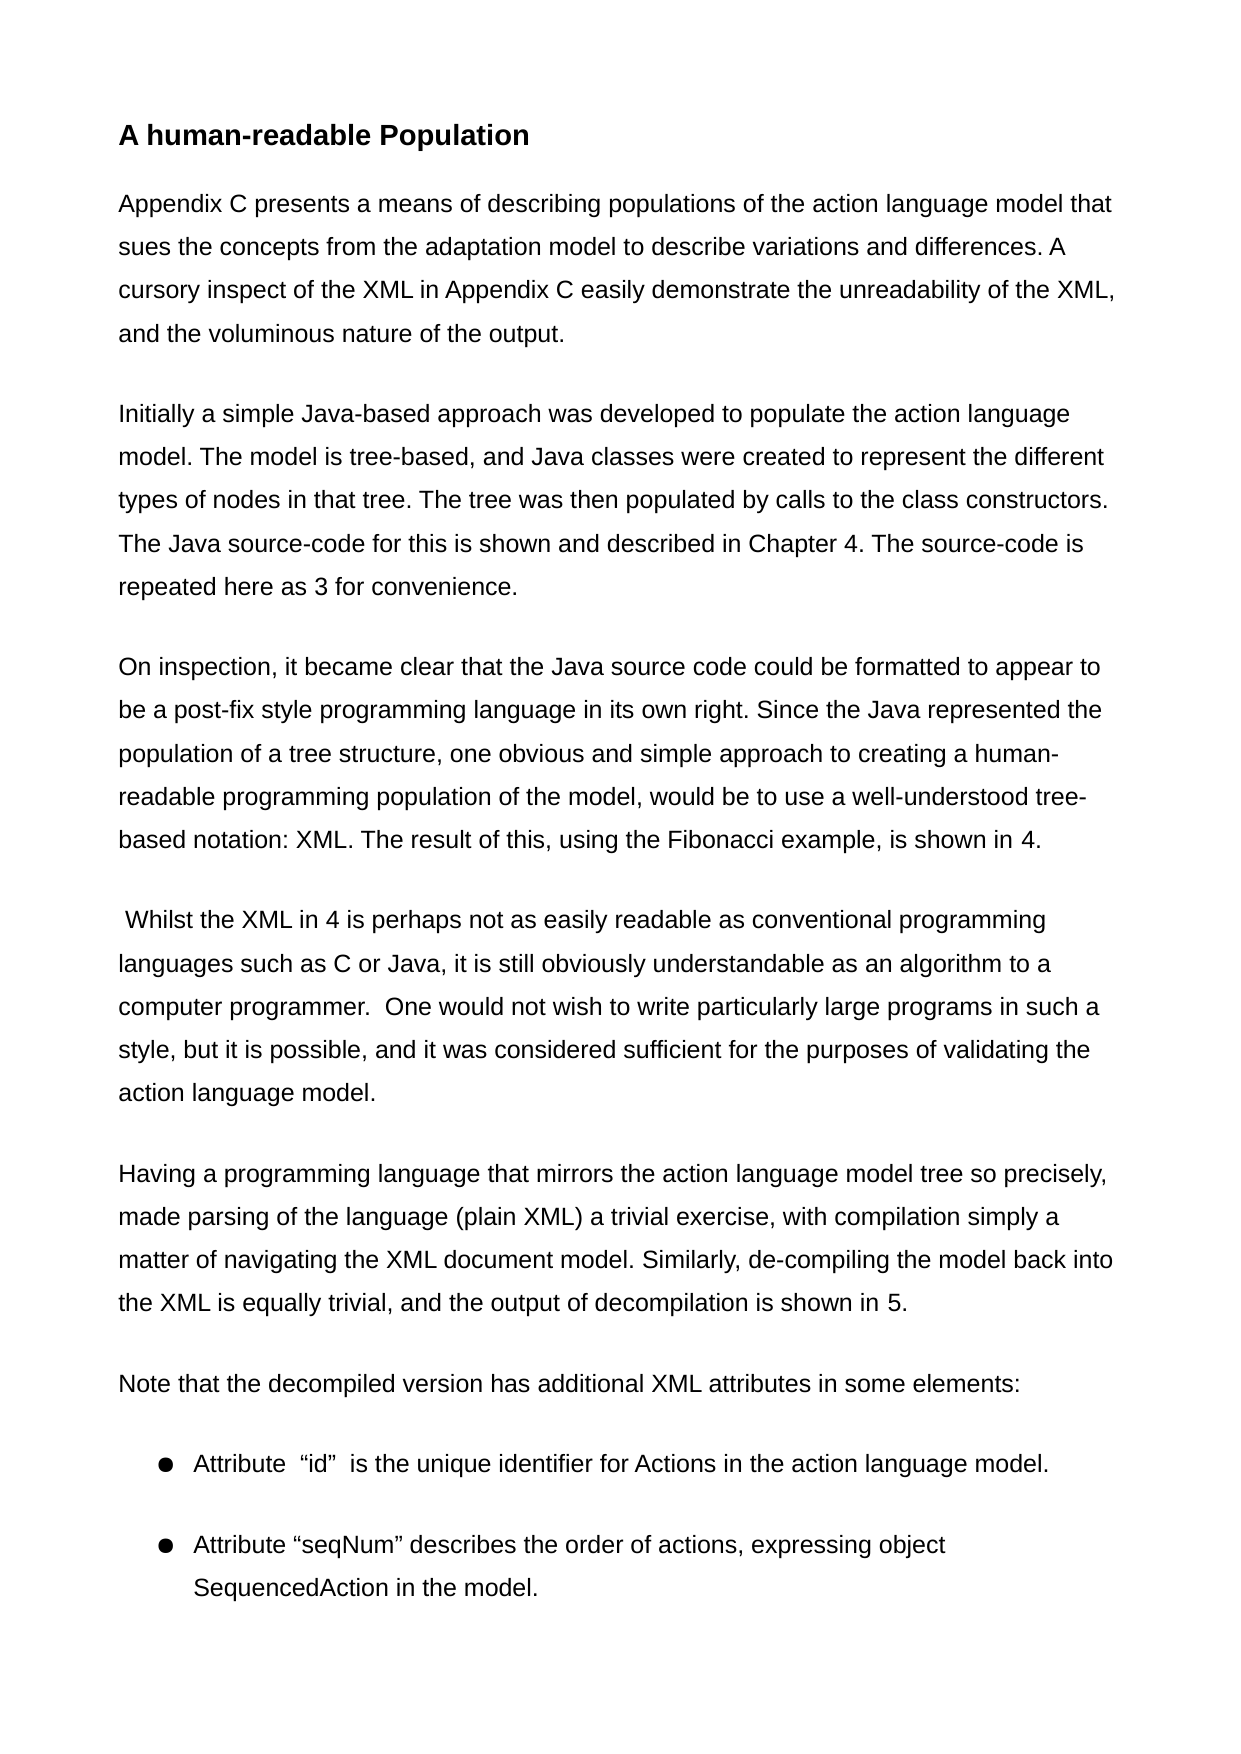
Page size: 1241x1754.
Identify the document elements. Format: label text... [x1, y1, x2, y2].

text Note that the decompiled version has additional XML attributes in some elements: [118, 1368, 1122, 1397]
text Appendix C presents a means of describing populations of the action language model that sues the concepts from the adaptation model to describe variations and differences. A cursory inspect of the XML in Appendix C easily demonstrate the unreadability of the XML, and the voluminous nature of the output. [118, 189, 1122, 347]
text Initially a simple Java-based approach was developed to populate the action language model. The model is tree-based, and Java classes were created to represent the different types of nodes in that tree. The tree was then populated by calls to the class constructors. The Java source-code for this is shown and described in Chapter 4. The source-code is repeated here as Figure 3 for convenience. [118, 399, 1122, 600]
text On inspection, it became clear that the Java source code could be formatted to appear to be a post-fix style programming language in its own right. Since the Java represented the population of a tree structure, one obvious and simple approach to creating a human-readable programming population of the model, would be to use a well-understood tree-based notation: XML. The result of this, using the Fibonacci example, is shown in Figure 4. [118, 652, 1122, 853]
text Having a programming language that mirrors the action language model tree so precisely, made parsing of the language (plain XML) a trivial exercise, with compilation simply a matter of navigating the XML document model. Similarly, de-compiling the model back into the XML is equally trivial, and the output of decompilation is shown in Figure 5. [118, 1158, 1122, 1317]
text Whilst the XML in Figure 4 is perhaps not as easily readable as conventional programming languages such as C or Java, it is still obviously understandable as an algorithm to a computer programmer. One would not wish to write particularly large programs in such a style, but it is possible, and it was considered sufficient for the purposes of validating the action language model. [118, 905, 1122, 1107]
subtitle A human-readable Population [118, 118, 1122, 152]
list Attribute “seqNum” describes the order of actions, expressing object SequencedAction in the model. [156, 1530, 1122, 1602]
list Attribute “id” is the unique identifier for Actions in the action language model. [156, 1449, 1122, 1478]
